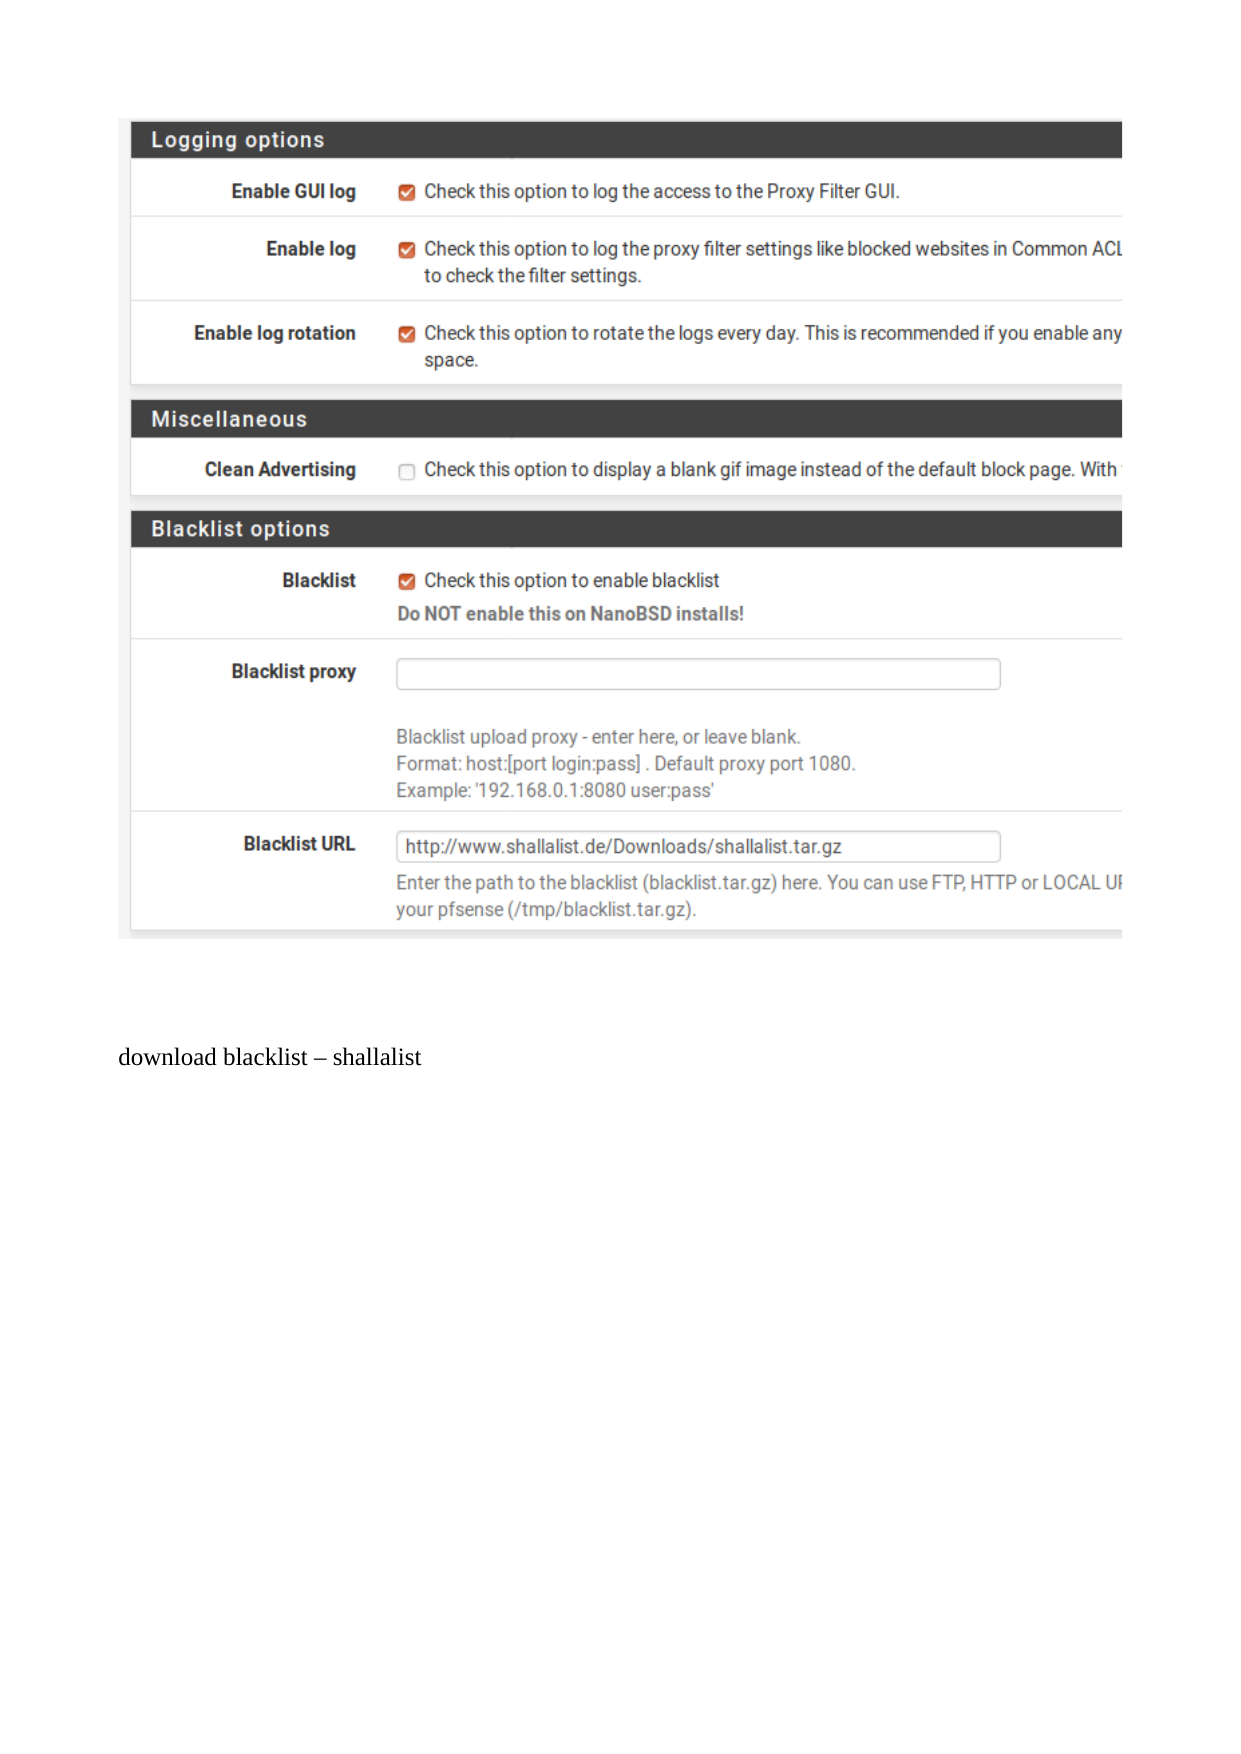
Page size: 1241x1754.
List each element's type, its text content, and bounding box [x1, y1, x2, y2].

text download blacklist – shallalist [118, 1042, 1122, 1071]
picture [118, 118, 1123, 939]
